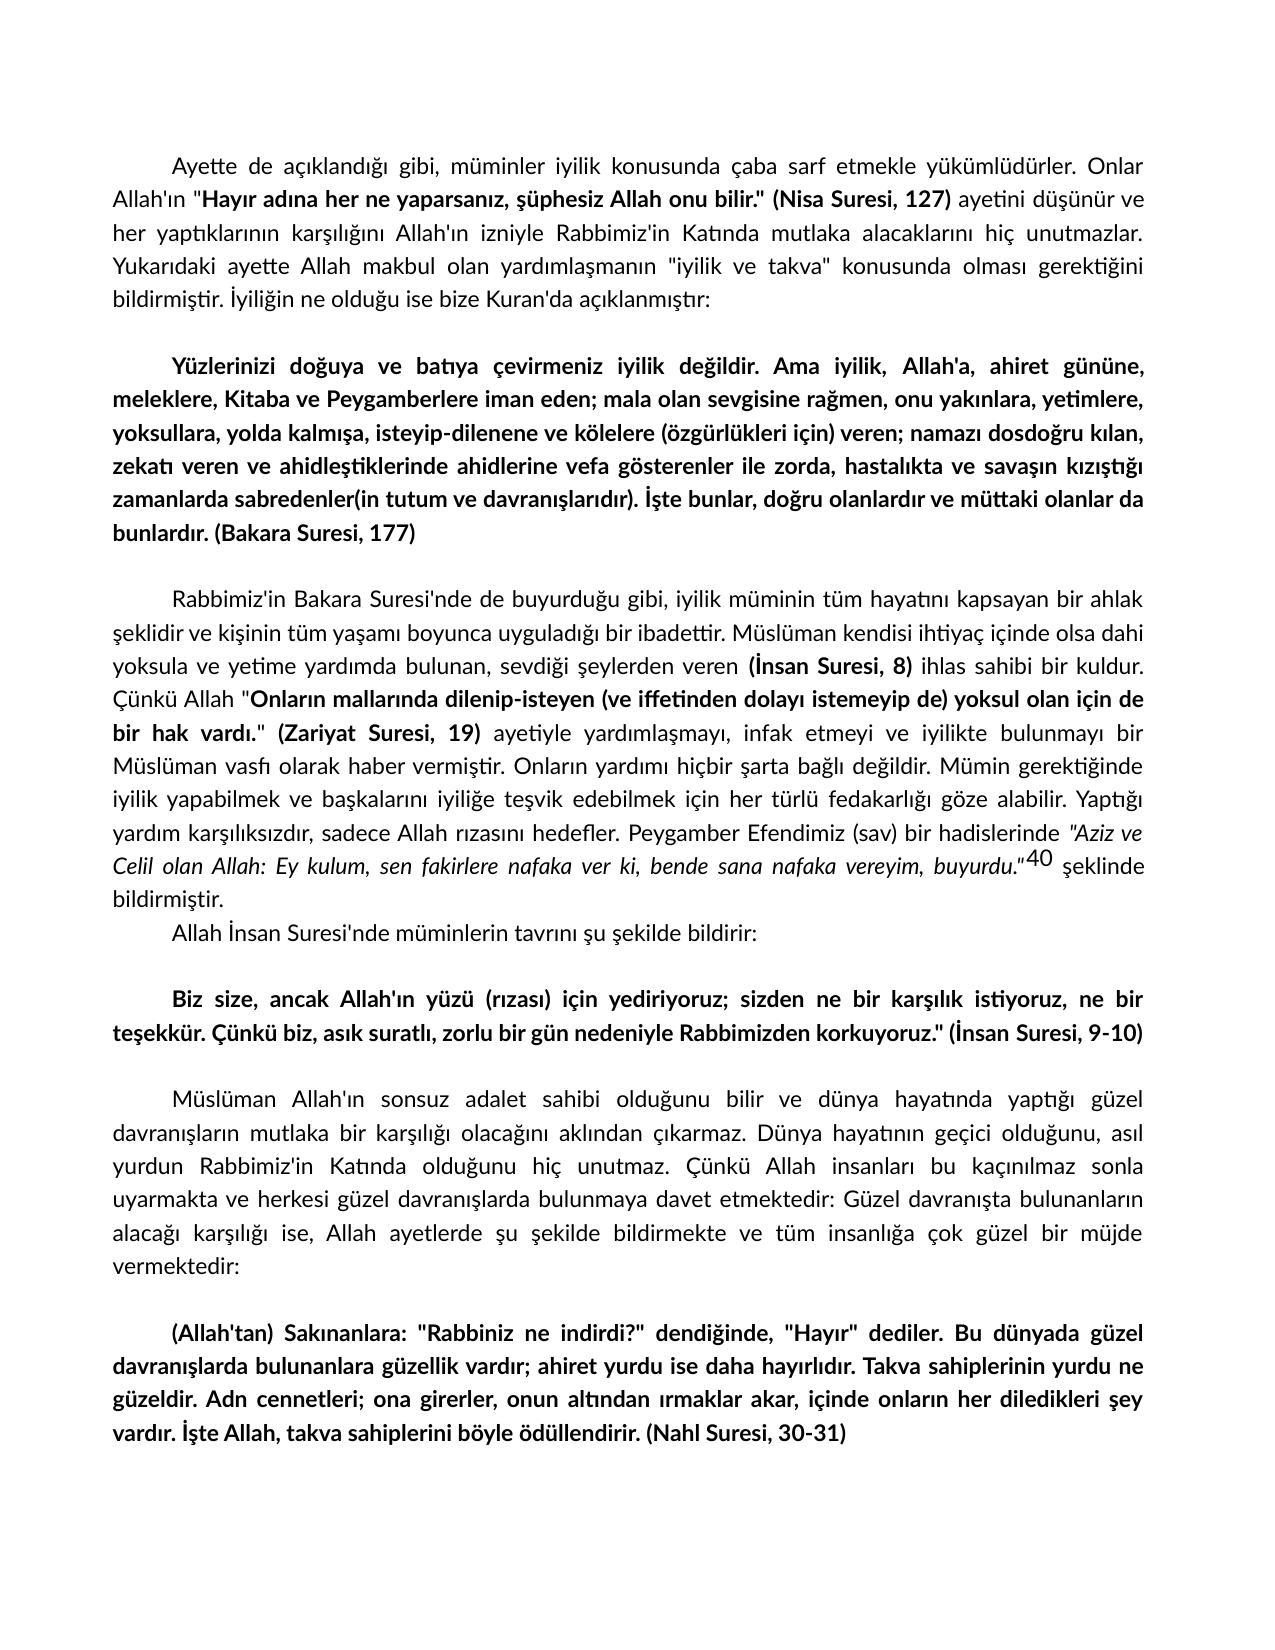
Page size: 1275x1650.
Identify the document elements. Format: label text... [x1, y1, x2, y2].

text Müslüman Allah'ın sonsuz adalet sahibi olduğunu bilir ve dünya hayatında yaptığı güzel davranışların mutlaka bir karşılığı olacağını aklından çıkarmaz. Dünya hayatının geçici olduğunu, asıl yurdun Rabbimiz'in Katında olduğunu hiç unutmaz. Çünkü Allah insanları bu kaçınılmaz sonla uyarmakta ve herkesi güzel davranışlarda bulunmaya davet etmektedir: Güzel davranışta bulunanların alacağı karşılığı ise, Allah ayetlerde şu şekilde bildirmekte ve tüm insanlığa çok güzel bir müjde vermektedir: [112, 1081, 1145, 1281]
text Yüzlerinizi doğuya ve batıya çevirmeniz iyilik değildir. Ama iyilik, Allah'a, ahiret gününe, meleklere, Kitaba ve Peygamberlere iman eden; mala olan sevgisine rağmen, onu yakınlara, yetimlere, yoksullara, yolda kalmışa, isteyip-dilenene ve kölelere (özgürlükleri için) veren; namazı dosdoğru kılan, zekatı veren ve ahidleştiklerinde ahidlerine vefa gösterenler ile zorda, hastalıkta ve savaşın kızıştığı zamanlarda sabredenler(in tutum ve davranışlarıdır). İşte bunlar, doğru olanlardır ve müttaki olanlar da bunlardır. (Bakara Suresi, 177) [112, 348, 1145, 548]
text Allah İnsan Suresi'nde müminlerin tavrını şu şekilde bildirir: [112, 914, 1145, 948]
text (Allah'tan) Sakınanlara: "Rabbiniz ne indirdi?" dendiğinde, "Hayır" dediler. Bu dünyada güzel davranışlarda bulunanlara güzellik vardır; ahiret yurdu ise daha hayırlıdır. Takva sahiplerinin yurdu ne güzeldir. Adn cennetleri; ona girerler, onun altından ırmaklar akar, içinde onların her diledikleri şey vardır. İşte Allah, takva sahiplerini böyle ödüllendirir. (Nahl Suresi, 30-31) [112, 1314, 1145, 1448]
text Ayette de açıklandığı gibi, müminler iyilik konusunda çaba sarf etmekle yükümlüdürler. Onlar Allah'ın "Hayır adına her ne yaparsanız, şüphesiz Allah onu bilir." (Nisa Suresi, 127) ayetini düşünür ve her yaptıklarının karşılığını Allah'ın izniyle Rabbimiz'in Katında mutlaka alacaklarını hiç unutmazlar. Yukarıdaki ayette Allah makbul olan yardımlaşmanın "iyilik ve takva" konusunda olması gerektiğini bildirmiştir. İyiliğin ne olduğu ise bize Kuran'da açıklanmıştır: [112, 148, 1145, 314]
text Biz size, ancak Allah'ın yüzü (rızası) için yediriyoruz; sizden ne bir karşılık istiyoruz, ne bir teşekkür. Çünkü biz, asık suratlı, zorlu bir gün nedeniyle Rabbimizden korkuyoruz." (İnsan Suresi, 9-10) [112, 981, 1145, 1048]
text Rabbimiz'in Bakara Suresi'nde de buyurduğu gibi, iyilik müminin tüm hayatını kapsayan bir ahlak şeklidir ve kişinin tüm yaşamı boyunca uyguladığı bir ibadettir. Müslüman kendisi ihtiyaç içinde olsa dahi yoksula ve yetime yardımda bulunan, sevdiği şeylerden veren (İnsan Suresi, 8) ihlas sahibi bir kuldur. Çünkü Allah "Onların mallarında dilenip-isteyen (ve iffetinden dolayı istemeyip de) yoksul olan için de bir hak vardı." (Zariyat Suresi, 19) ayetiyle yardımlaşmayı, infak etmeyi ve iyilikte bulunmayı bir Müslüman vasfı olarak haber vermiştir. Onların yardımı hiçbir şarta bağlı değildir. Mümin gerektiğinde iyilik yapabilmek ve başkalarını iyiliğe teşvik edebilmek için her türlü fedakarlığı göze alabilir. Yaptığı yardım karşılıksızdır, sadece Allah rızasını hedefler. Peygamber Efendimiz (sav) bir hadislerinde "Aziz ve Celil olan Allah: Ey kulum, sen fakirlere nafaka ver ki, bende sana nafaka vereyim, buyurdu."40 şeklinde bildirmiştir. [112, 581, 1145, 914]
